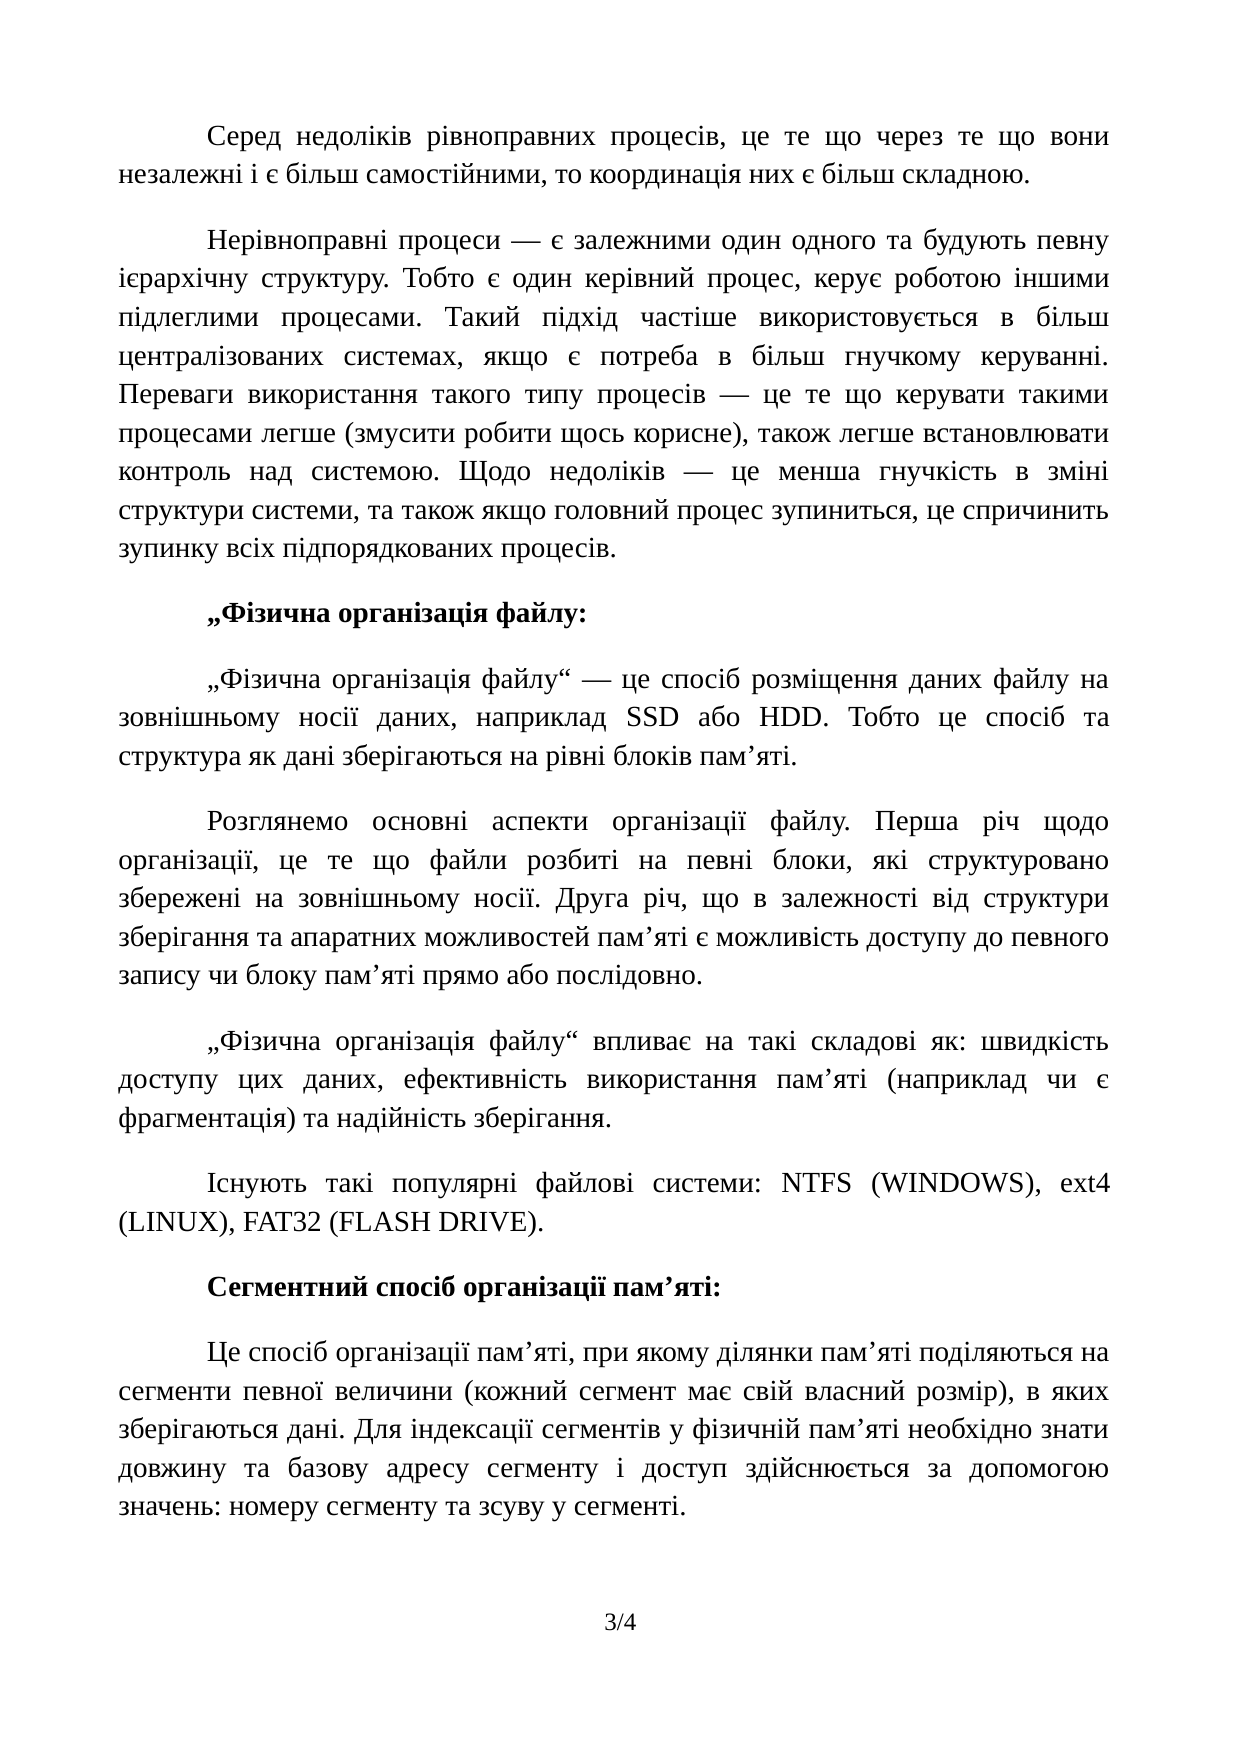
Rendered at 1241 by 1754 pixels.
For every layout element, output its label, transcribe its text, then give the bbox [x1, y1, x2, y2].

text Це спосіб організації пам’яті, при якому ділянки пам’яті поділяються на сегменти певної величини (кожний сегмент має свій власний розмір), в яких зберігаються дані. Для індексації сегментів у фізичній пам’яті необхідно знати довжину та базову адресу сегменту і доступ здійснюється за допомогою значень: номеру сегменту та зсуву у сегменті. [118, 1334, 1110, 1522]
text Сегментний спосіб організації пам’яті: [118, 1269, 1110, 1303]
text Серед недоліків рівноправних процесів, це те що через те що вони незалежні і є більш самостійними, то координація них є більш складною. [118, 118, 1110, 190]
text Розглянемо основні аспекти організації файлу. Перша річ щодо організації, це те що файли розбиті на певні блоки, які структуровано збережені на зовнішньому носії. Друга річ, що в залежності від структури зберігання та апаратних можливостей пам’яті є можливість доступу до певного запису чи блоку пам’яті прямо або послідовно. [118, 803, 1110, 991]
text „Фізична організація файлу“ — це спосіб розміщення даних файлу на зовнішньому носії даних, наприклад SSD або HDD. Тобто це спосіб та структура як дані зберігаються на рівні блоків пам’яті. [118, 661, 1110, 772]
text „Фізична організація файлу“ впливає на такі складові як: швидкість доступу цих даних, ефективність використання пам’яті (наприклад чи є фрагментація) та надійність зберігання. [118, 1023, 1110, 1133]
text Існують такі популярні файлові системи: NTFS (WINDOWS), ext4 (LINUX), FAT32 (FLASH DRIVE). [118, 1165, 1110, 1237]
text Нерівноправні процеси — є залежними один одного та будують певну ієрархічну структуру. Тобто є один керівний процес, керує роботою іншими підлеглими процесами. Такий підхід частіше використовується в більш централізованих системах, якщо є потреба в більш гнучкому керуванні. Переваги використання такого типу процесів — це те що керувати такими процесами легше (змусити робити щось корисне), також легше встановлювати контроль над системою. Щодо недоліків — це менша гнучкість в зміні структури системи, та також якщо головний процес зупиниться, це спричинить зупинку всіх підпорядкованих процесів. [118, 222, 1110, 564]
text „Фізична організація файлу: [118, 596, 1110, 629]
